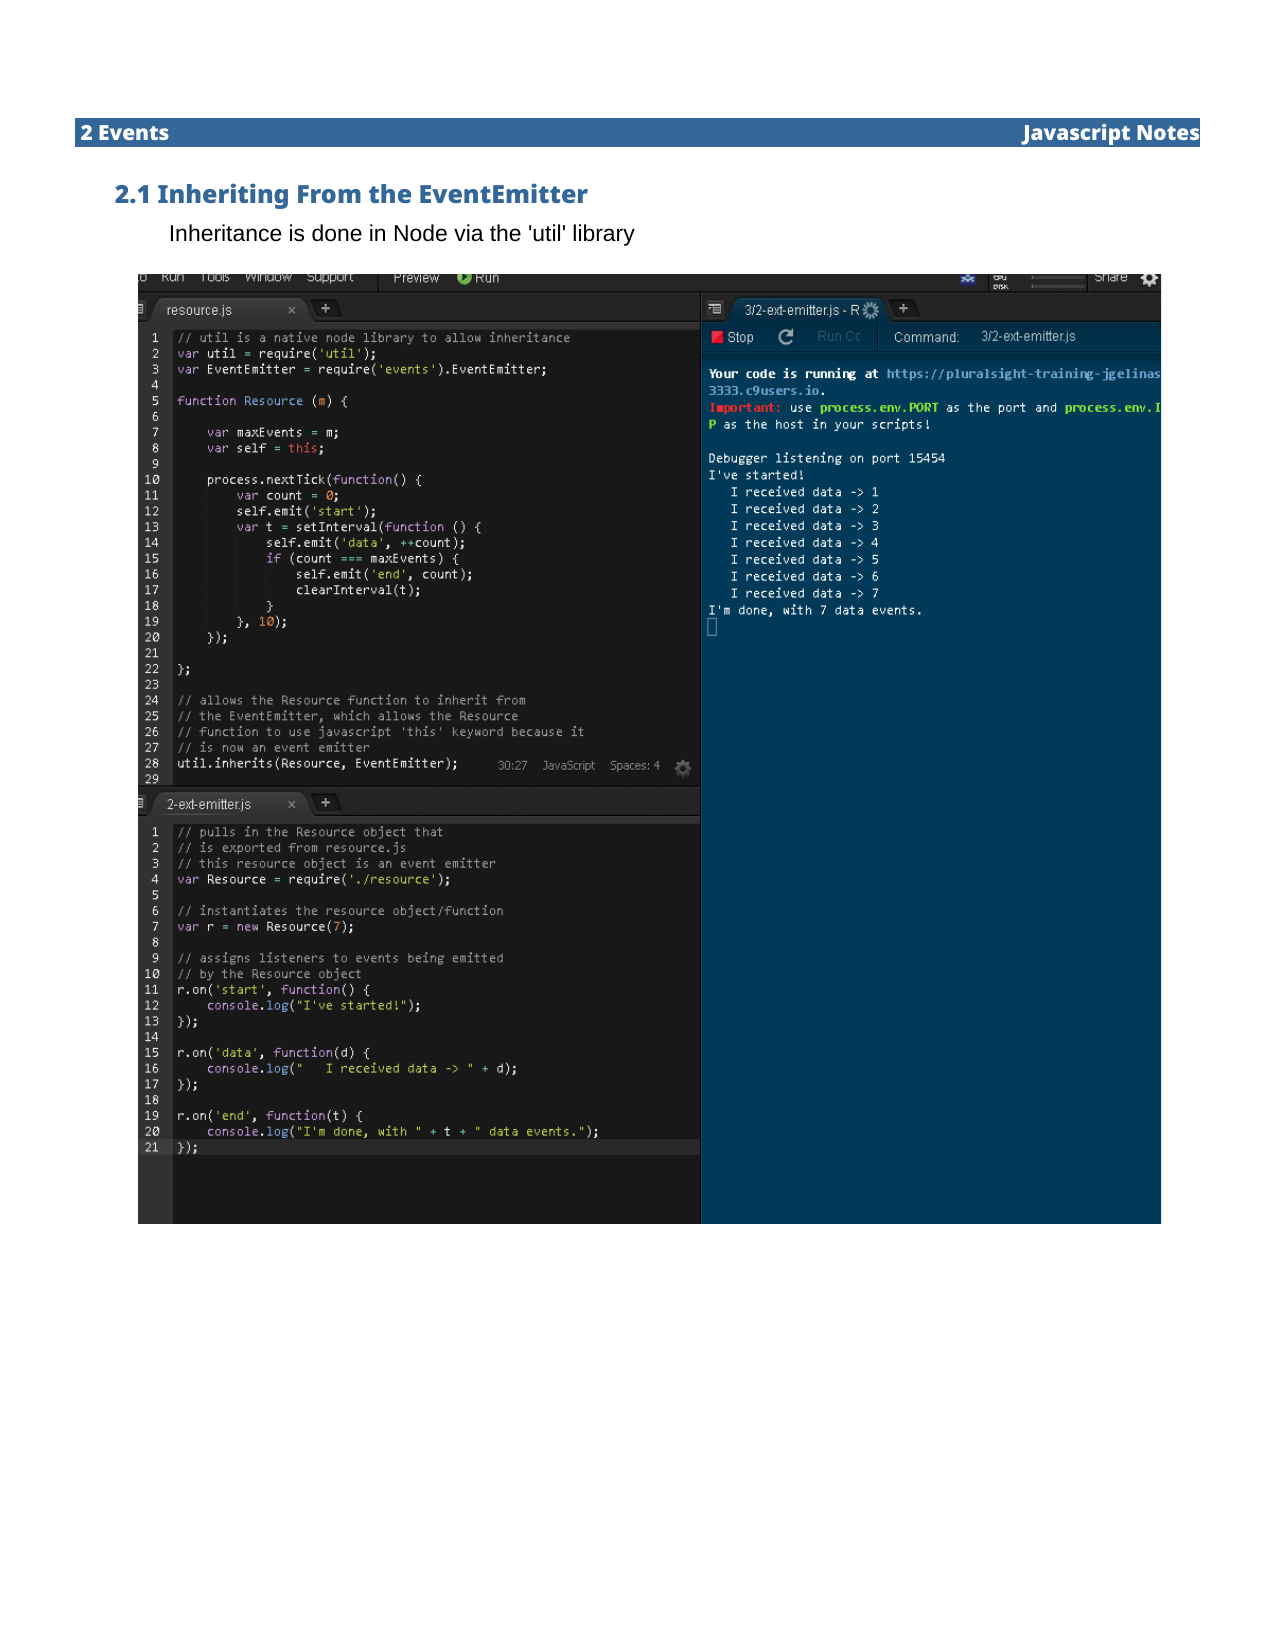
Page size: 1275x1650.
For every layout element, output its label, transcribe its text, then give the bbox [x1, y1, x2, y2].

picture [1006, 372, 1011, 380]
list Inheritance is done in Node via the 'util' library [169, 219, 1200, 246]
picture [717, 406, 726, 414]
picture [851, 406, 860, 411]
picture [1126, 406, 1134, 411]
picture [138, 274, 1162, 1224]
picture [833, 369, 840, 378]
picture [1149, 372, 1159, 378]
picture [1106, 368, 1115, 380]
picture [848, 372, 855, 380]
picture [947, 372, 952, 380]
picture [1085, 373, 1093, 380]
picture [1059, 368, 1063, 378]
picture [964, 372, 971, 378]
picture [711, 370, 717, 378]
picture [777, 389, 785, 395]
subtitle Inheriting From the EventEmitter [75, 177, 1200, 211]
picture [711, 331, 724, 343]
picture [922, 403, 929, 411]
picture [881, 406, 889, 411]
picture [764, 389, 771, 395]
picture [778, 329, 793, 346]
picture [726, 372, 733, 378]
picture [815, 372, 822, 378]
picture [1096, 406, 1105, 411]
